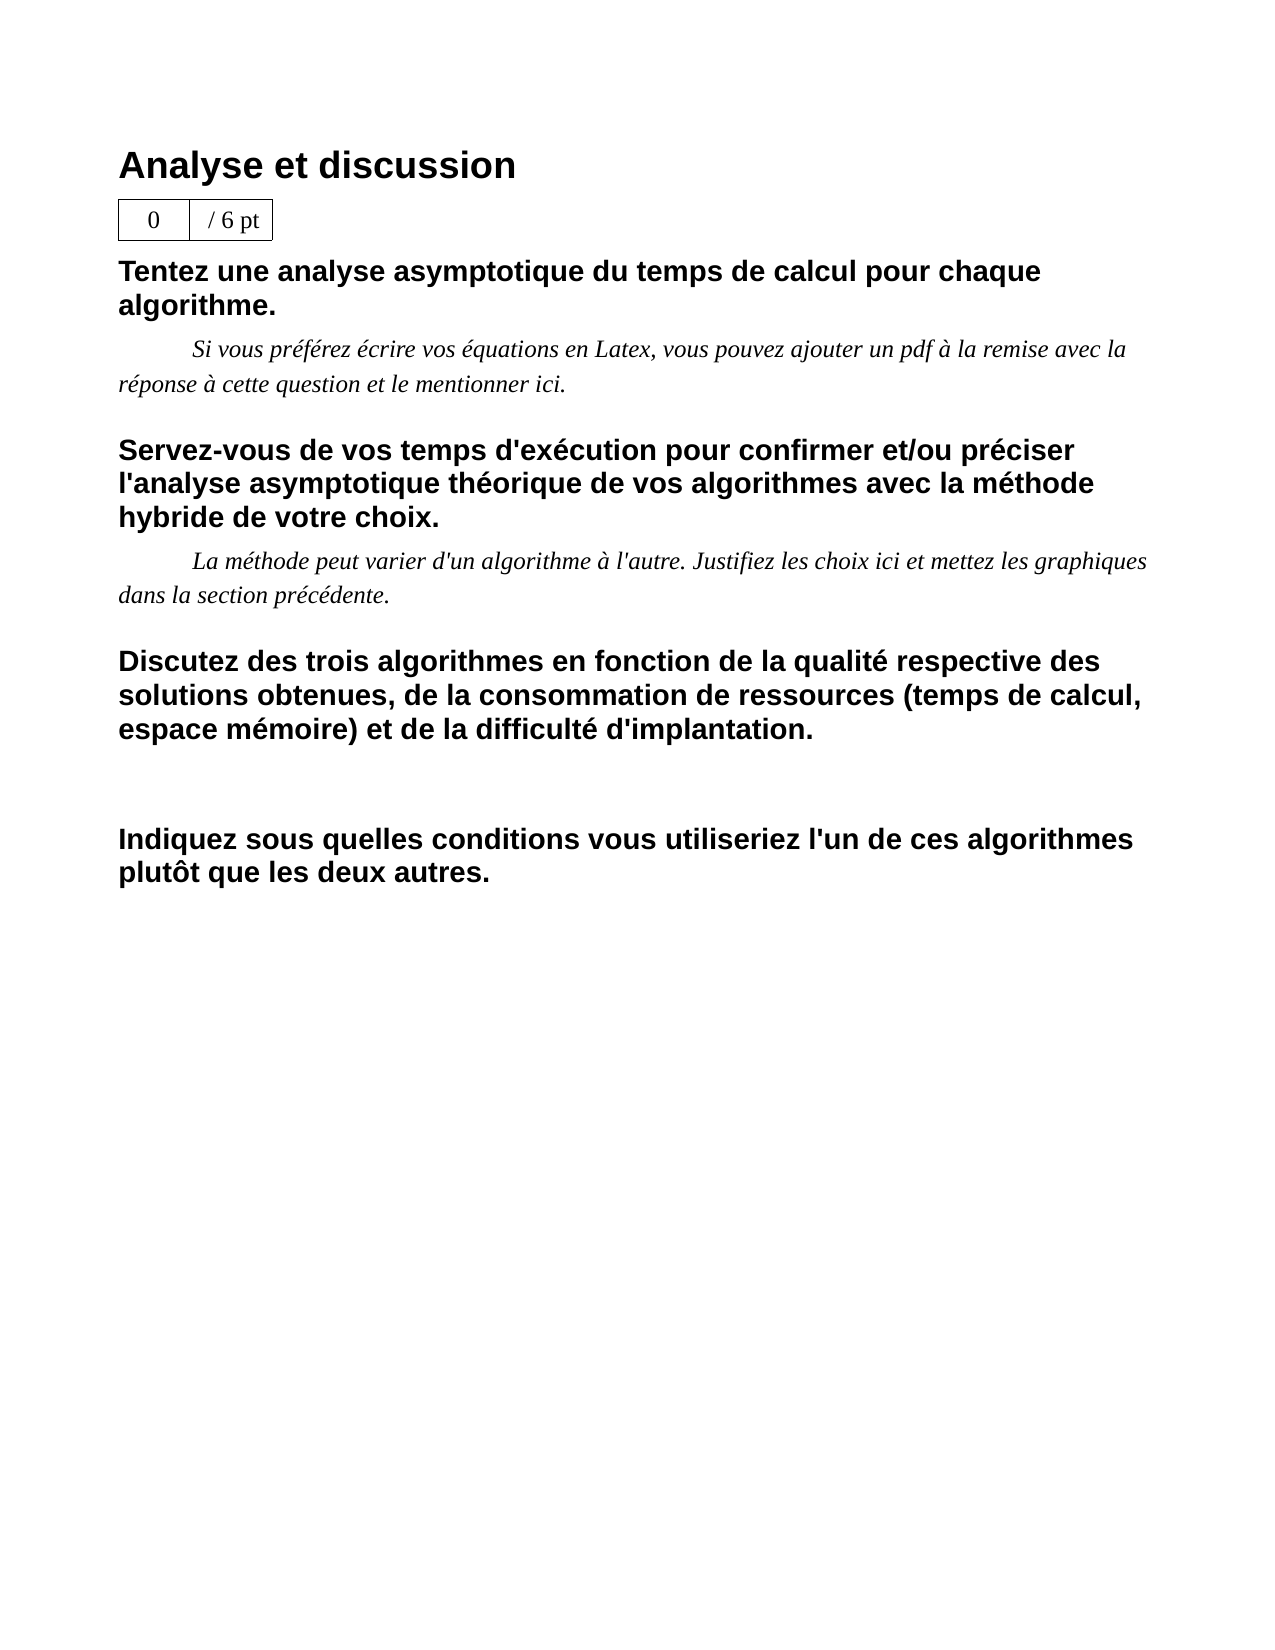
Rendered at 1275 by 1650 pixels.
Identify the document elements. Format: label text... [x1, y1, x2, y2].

subtitle Servez-vous de vos temps d'exécution pour confirmer et/ou préciser l'analyse asymptotique théorique de vos algorithmes avec la méthode hybride de votre choix. [118, 432, 1157, 534]
table_header / 6 pt [190, 200, 272, 239]
table_header 0 [119, 200, 189, 239]
subtitle Analyse et discussion [118, 143, 1157, 187]
text Si vous préférez écrire vos équations en Latex, vous pouvez ajouter un pdf à la remise avec la réponse à cette question et le mentionner ici. [118, 334, 1157, 397]
text La méthode peut varier d'un algorithme à l'autre. Justifiez les choix ici et mettez les graphiques dans la section précédente. [118, 546, 1157, 609]
subtitle Tentez une analyse asymptotique du temps de calcul pour chaque algorithme. [118, 254, 1157, 322]
subtitle Indiquez sous quelles conditions vous utiliseriez l'un de ces algorithmes plutôt que les deux autres. [118, 822, 1157, 889]
subtitle Discutez des trois algorithmes en fonction de la qualité respective des solutions obtenues, de la consommation de ressources (temps de calcul, espace mémoire) et de la difficulté d'implantation. [118, 644, 1157, 746]
